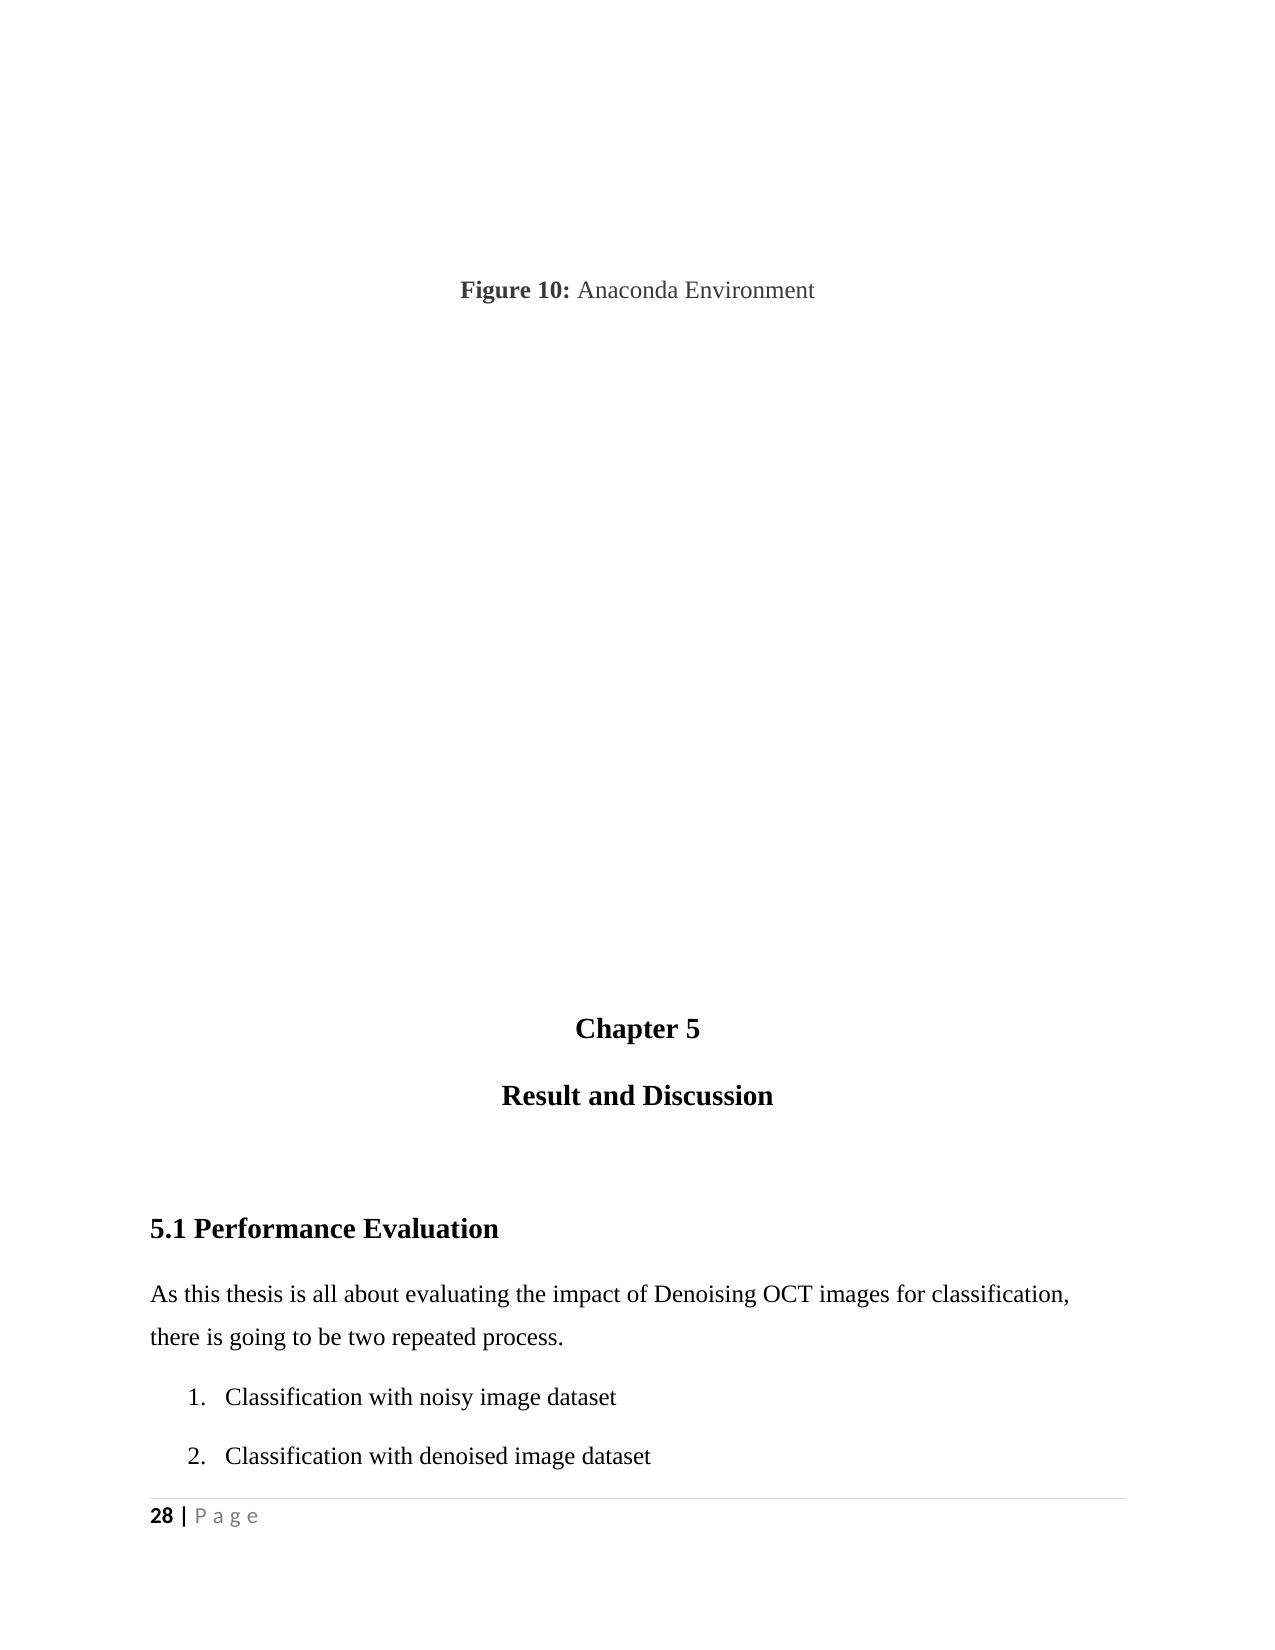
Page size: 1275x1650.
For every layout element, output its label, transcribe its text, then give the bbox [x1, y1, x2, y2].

text Chapter 5 [150, 1011, 1125, 1044]
list Classification with noisy image dataset [187, 1382, 1125, 1410]
text 5.1 Performance Evaluation [150, 1212, 1125, 1245]
text Figure 10: Anaconda Environment [150, 233, 1125, 304]
text As this thesis is all about evaluating the impact of Denoising OCT images for classification, there is going to be two repeated process. [150, 1279, 1125, 1351]
list Classification with denoised image dataset [187, 1441, 1125, 1470]
text Result and Discussion [150, 1078, 1125, 1111]
